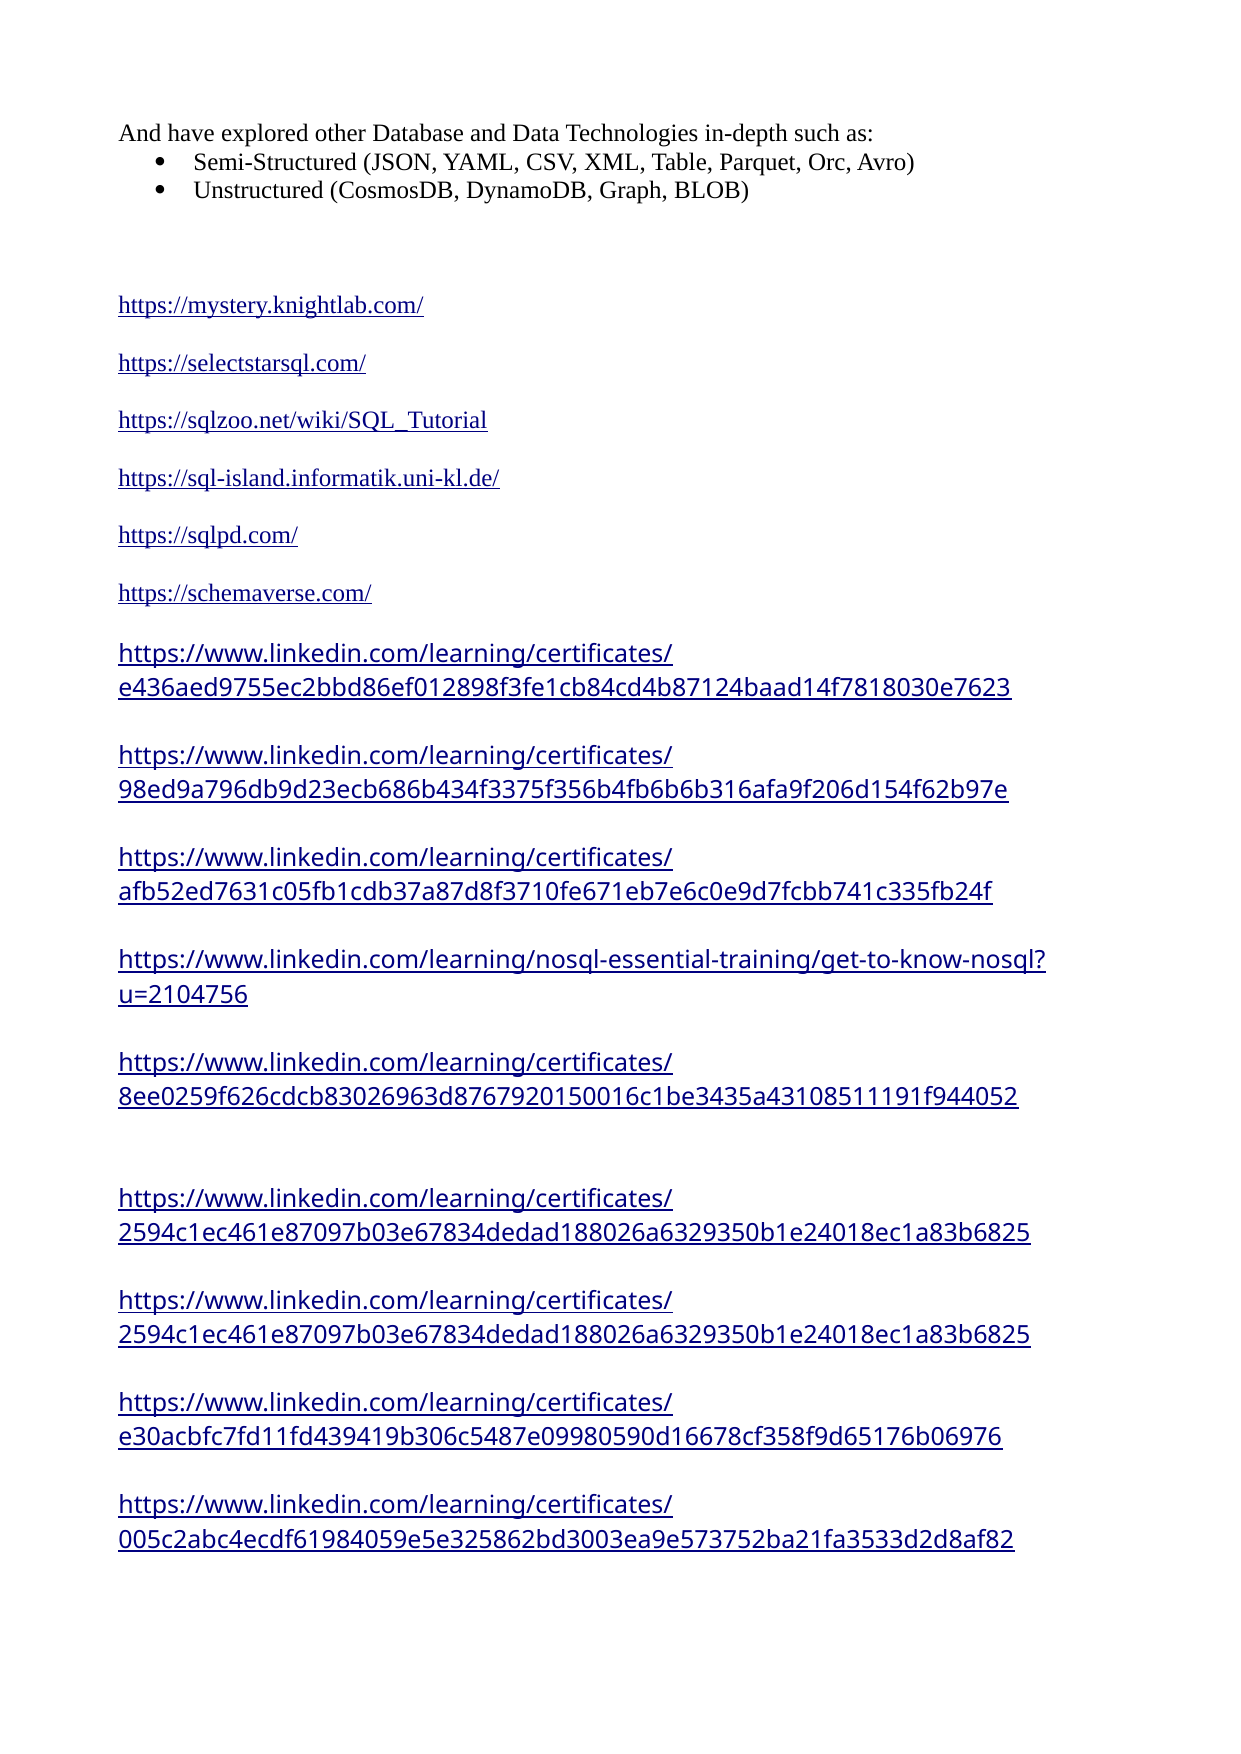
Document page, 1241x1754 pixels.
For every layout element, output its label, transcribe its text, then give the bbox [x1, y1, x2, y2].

text https://www.linkedin.com/learning/certificates/2594c1ec461e87097b03e67834dedad188026a6329350b1e24018ec1a83b6825 [118, 1181, 1122, 1249]
list Semi-Structured (JSON, YAML, CSV, XML, Table, Parquet, Orc, Avro) [156, 147, 1122, 176]
text https://sql-island.informatik.uni-kl.de/ [118, 463, 1122, 492]
text https://schemaverse.com/ [118, 578, 1122, 607]
text https://selectstarsql.com/ [118, 348, 1122, 377]
text https://www.linkedin.com/learning/nosql-essential-training/get-to-know-nosql?u=2104756 [118, 942, 1122, 1010]
text And have explored other Database and Data Technologies in-depth such as: [118, 118, 1122, 147]
text https://sqlzoo.net/wiki/SQL_Tutorial [118, 406, 1122, 434]
text https://www.linkedin.com/learning/certificates/e436aed9755ec2bbd86ef012898f3fe1cb84cd4b87124baad14f7818030e7623 [118, 636, 1122, 704]
text https://mystery.knightlab.com/ [118, 291, 1122, 319]
text https://www.linkedin.com/learning/certificates/005c2abc4ecdf61984059e5e325862bd3003ea9e573752ba21fa3533d2d8af82 [118, 1487, 1122, 1555]
text https://www.linkedin.com/learning/certificates/8ee0259f626cdcb83026963d8767920150016c1be3435a43108511191f944052 [118, 1044, 1122, 1112]
list Unstructured (CosmosDB, DynamoDB, Graph, BLOB) [156, 176, 1122, 204]
text https://www.linkedin.com/learning/certificates/afb52ed7631c05fb1cdb37a87d8f3710fe671eb7e6c0e9d7fcbb741c335fb24f [118, 840, 1122, 908]
text https://sqlpd.com/ [118, 521, 1122, 549]
text https://www.linkedin.com/learning/certificates/e30acbfc7fd11fd439419b306c5487e09980590d16678cf358f9d65176b06976 [118, 1385, 1122, 1453]
text https://www.linkedin.com/learning/certificates/98ed9a796db9d23ecb686b434f3375f356b4fb6b6b316afa9f206d154f62b97e [118, 738, 1122, 806]
text https://www.linkedin.com/learning/certificates/2594c1ec461e87097b03e67834dedad188026a6329350b1e24018ec1a83b6825 [118, 1283, 1122, 1351]
